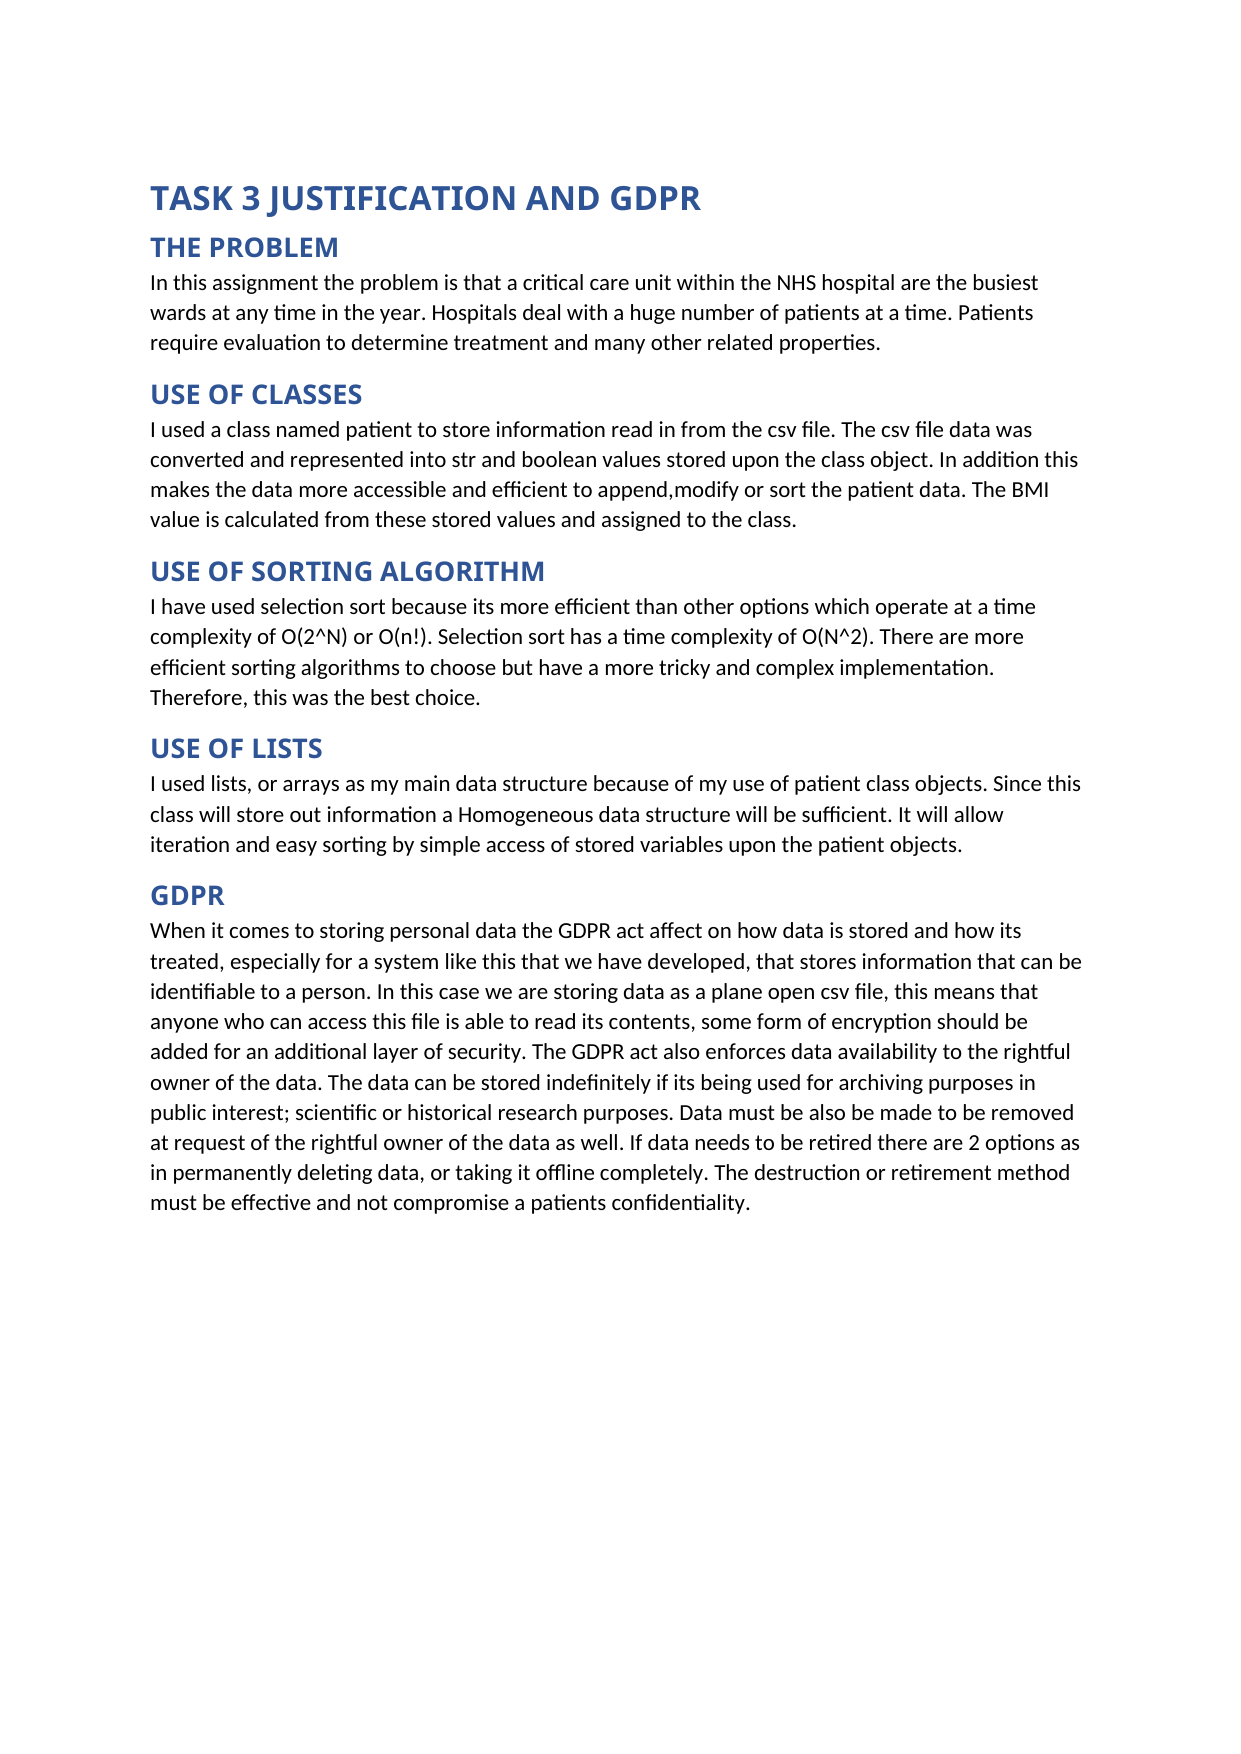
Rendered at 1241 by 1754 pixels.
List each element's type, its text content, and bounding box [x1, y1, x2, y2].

text In this assignment the problem is that a critical care unit within the NHS hospital are the busiest wards at any time in the year. Hospitals deal with a huge number of patients at a time. Patients require evaluation to determine treatment and many other related properties. [150, 268, 1090, 356]
text I used a class named patient to store information read in from the csv file. The csv file data was converted and represented into str and boolean values stored upon the class object. In addition this makes the data more accessible and efficient to append,modify or sort the patient data. The BMI value is calculated from these stored values and assigned to the class. [150, 415, 1090, 534]
subtitle TASK 3 JUSTIFICATION AND GDPR [150, 175, 1090, 220]
text I used lists, or arrays as my main data structure because of my use of patient class objects. Since this class will store out information a Homogeneous data structure will be sufficient. It will allow iteration and easy sorting by simple access of stored variables upon the patient objects. [150, 769, 1090, 858]
subtitle THE PROBLEM [150, 228, 1090, 265]
text I have used selection sort because its more efficient than other options which operate at a time complexity of O(2^N) or O(n!). Selection sort has a time complexity of O(N^2). There are more efficient sorting algorithms to choose but have a more tricky and complex implementation. Therefore, this was the best choice. [150, 592, 1090, 711]
subtitle USE OF CLASSES [150, 375, 1090, 412]
subtitle GDPR [150, 877, 1090, 914]
text When it comes to storing personal data the GDPR act affect on how data is stored and how its treated, especially for a system like this that we have developed, that stores information that can be identifiable to a person. In this case we are storing data as a plane open csv file, this means that anyone who can access this file is able to read its contents, some form of encryption should be added for an additional layer of security. The GDPR act also enforces data availability to the rightful owner of the data. The data can be stored indefinitely if its being used for archiving purposes in public interest; scientific or historical research purposes. Data must be also be made to be removed at request of the rightful owner of the data as well. If data needs to be retired there are 2 options as in permanently deleting data, or taking it offline completely. The destruction or retirement method must be effective and not compromise a patients confidentiality. [150, 917, 1090, 1217]
subtitle USE OF LISTS [150, 730, 1090, 767]
subtitle USE OF SORTING ALGORITHM [150, 552, 1090, 589]
